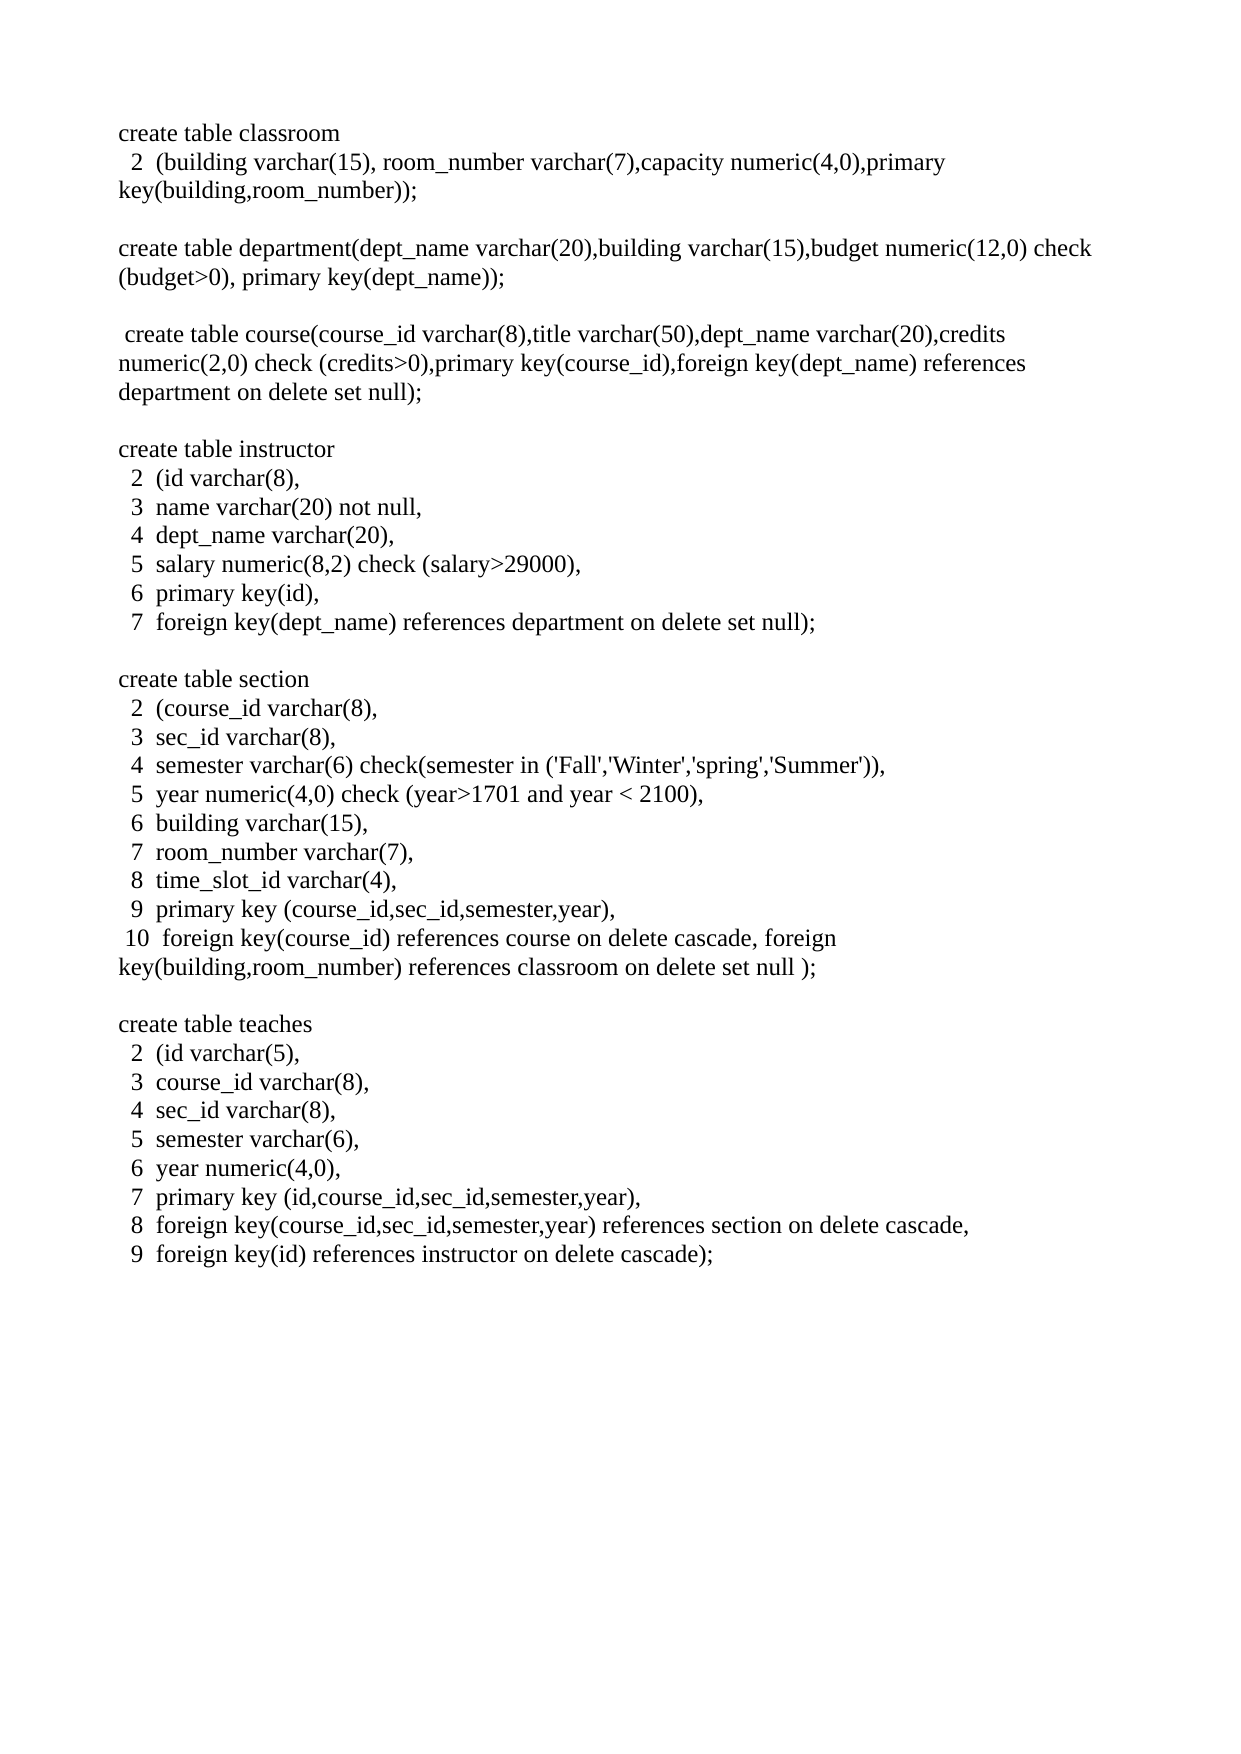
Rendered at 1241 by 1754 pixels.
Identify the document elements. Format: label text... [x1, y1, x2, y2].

text 8 foreign key(course_id,sec_id,semester,year) references section on delete cascade, [118, 1211, 1122, 1239]
text 4 sec_id varchar(8), [118, 1096, 1122, 1124]
text 2 (building varchar(15), room_number varchar(7),capacity numeric(4,0),primary key(building,room_number)); [118, 147, 1122, 204]
text 6 primary key(id), [118, 578, 1122, 607]
text 6 year numeric(4,0), [118, 1153, 1122, 1182]
text 4 dept_name varchar(20), [118, 521, 1122, 549]
text 2 (course_id varchar(8), [118, 693, 1122, 722]
text 7 primary key (id,course_id,sec_id,semester,year), [118, 1182, 1122, 1211]
text 10 foreign key(course_id) references course on delete cascade, foreign key(building,room_number) references classroom on delete set null ); [118, 923, 1122, 981]
text create table classroom [118, 118, 1122, 147]
text 2 (id varchar(5), [118, 1038, 1122, 1067]
text 6 building varchar(15), [118, 808, 1122, 837]
text create table course(course_id varchar(8),title varchar(50),dept_name varchar(20),credits numeric(2,0) check (credits>0),primary key(course_id),foreign key(dept_name) references department on delete set null); [118, 319, 1122, 406]
text create table teaches [118, 1009, 1122, 1038]
text 3 sec_id varchar(8), [118, 722, 1122, 751]
text 8 time_slot_id varchar(4), [118, 866, 1122, 894]
text 4 semester varchar(6) check(semester in ('Fall','Winter','spring','Summer')), [118, 751, 1122, 779]
text 5 year numeric(4,0) check (year>1701 and year < 2100), [118, 779, 1122, 808]
text 7 foreign key(dept_name) references department on delete set null); [118, 607, 1122, 636]
text 5 semester varchar(6), [118, 1124, 1122, 1153]
text 3 name varchar(20) not null, [118, 492, 1122, 521]
text create table section [118, 664, 1122, 693]
text 3 course_id varchar(8), [118, 1067, 1122, 1096]
text create table department(dept_name varchar(20),building varchar(15),budget numeric(12,0) check (budget>0), primary key(dept_name)); [118, 233, 1122, 291]
text 9 foreign key(id) references instructor on delete cascade); [118, 1239, 1122, 1268]
text 5 salary numeric(8,2) check (salary>29000), [118, 549, 1122, 578]
text create table instructor [118, 434, 1122, 463]
text 9 primary key (course_id,sec_id,semester,year), [118, 894, 1122, 923]
text 2 (id varchar(8), [118, 463, 1122, 492]
text 7 room_number varchar(7), [118, 837, 1122, 866]
